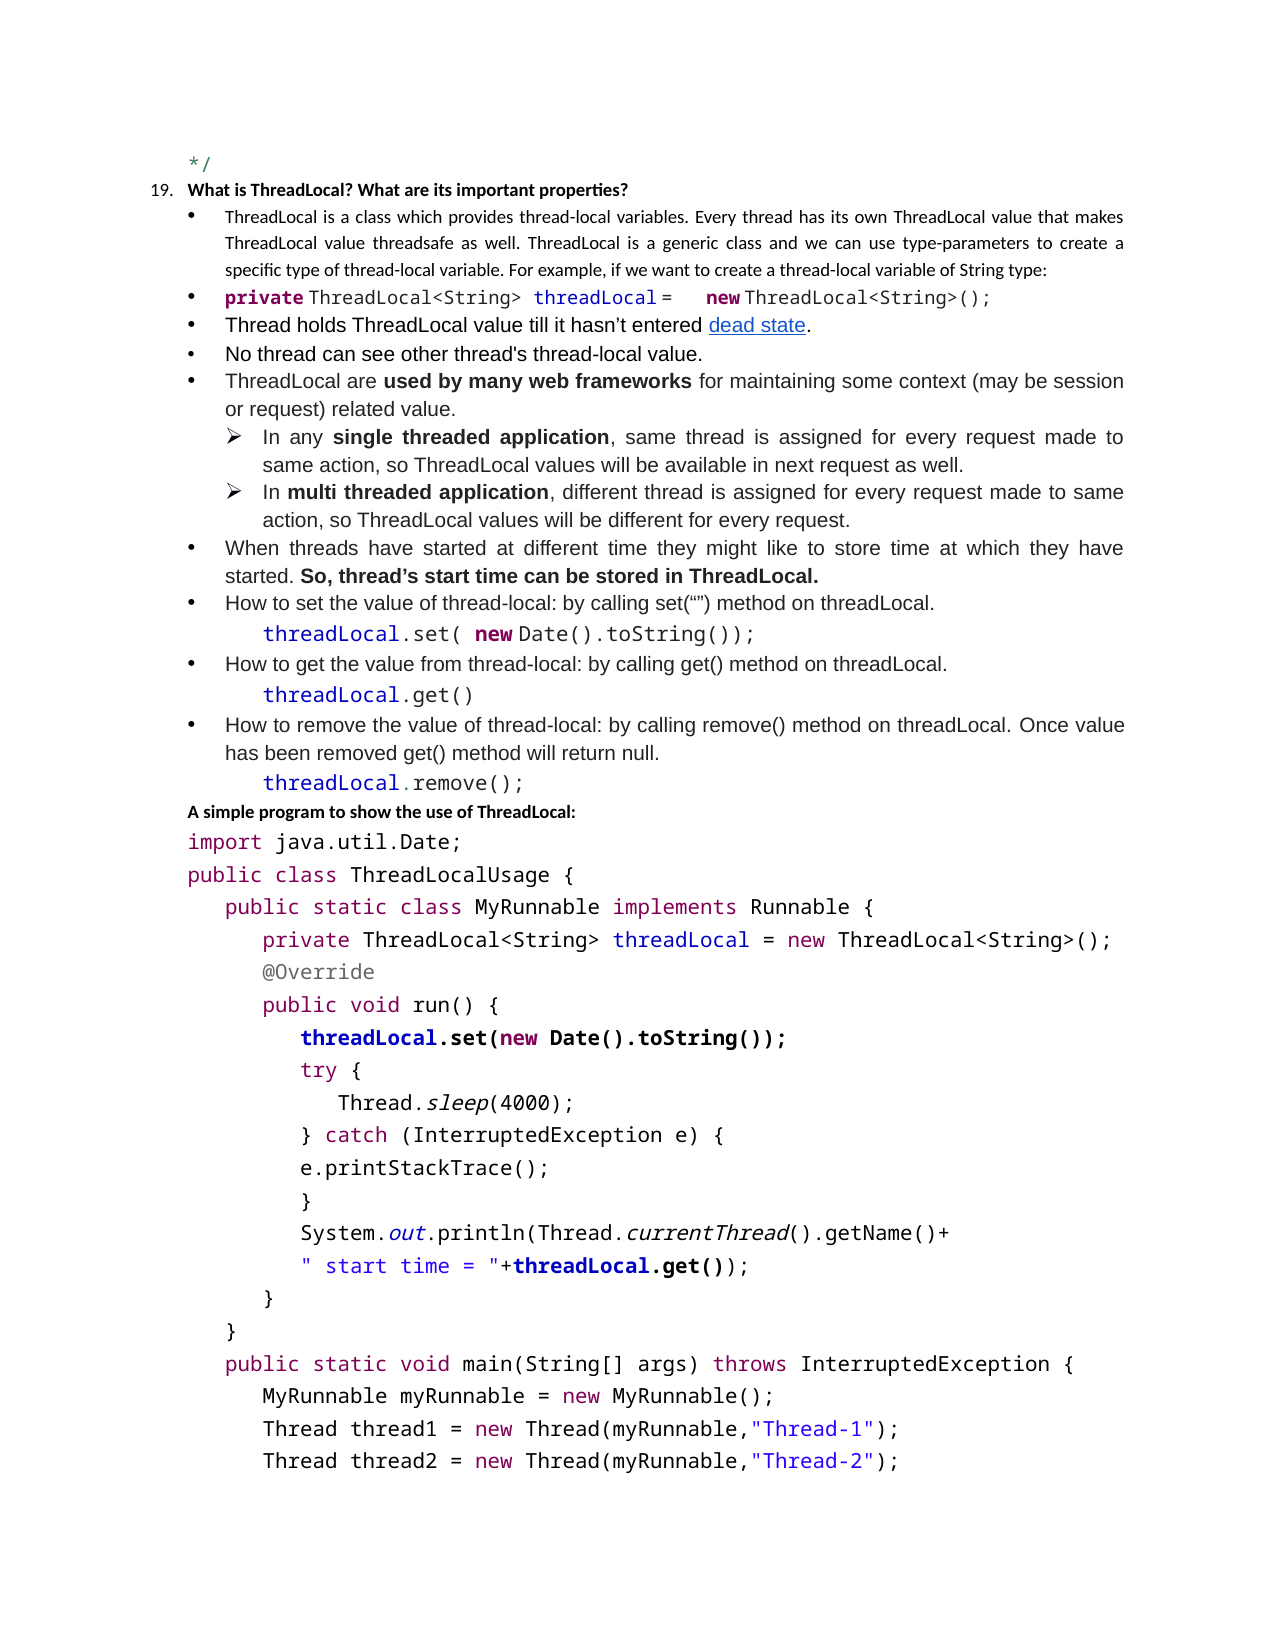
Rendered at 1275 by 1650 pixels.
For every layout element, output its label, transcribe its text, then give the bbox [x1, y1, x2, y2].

list System.out.println(Thread.currentThread().getName()+ [262, 1218, 1125, 1247]
list } catch (InterruptedException e) { [262, 1121, 1125, 1149]
list A simple program to show the use of ThreadLocal: [150, 801, 1125, 824]
list public static void main(String[] args) throws InterruptedException { [187, 1349, 1125, 1377]
list @Override [225, 957, 1125, 986]
list public static class MyRunnable implements Runnable { [187, 892, 1125, 921]
list private ThreadLocal<String> threadLocal = new ThreadLocal<String>(); [187, 284, 1125, 309]
list In any single threaded application, same thread is assigned for every request made to same action, so ThreadLocal values will be available in next request as well. [225, 424, 1125, 477]
list threadLocal.remove(); [225, 768, 1125, 797]
list public void run() { [225, 990, 1125, 1018]
list How to set the value of thread-local: by calling set(“”) method on threadLocal. [187, 591, 1125, 616]
list Thread thread1 = new Thread(myRunnable,"Thread-1"); [225, 1414, 1125, 1442]
list Thread.sleep(4000); [300, 1088, 1125, 1116]
list } [262, 1186, 1125, 1214]
list } [187, 1316, 1125, 1344]
list What is ThreadLocal? What are its important properties? [150, 178, 1125, 201]
list MyRunnable myRunnable = new MyRunnable(); [225, 1381, 1125, 1410]
list " start time = "+threadLocal.get()); [262, 1251, 1125, 1279]
list */ [150, 150, 1125, 178]
list How to remove the value of thread-local: by calling remove() method on threadLocal. Once value has been removed get() method will return null. [187, 713, 1125, 764]
list e.printStackTrace(); [262, 1153, 1125, 1182]
list ThreadLocal is a class which provides thread-local variables. Every thread has its own ThreadLocal value that makes ThreadLocal value threadsafe as well. ThreadLocal is a generic class and we can use type-parameters to create a specific type of thread-local variable. For example, if we want to create a thread-local variable of String type: [187, 205, 1125, 281]
list ThreadLocal are used by many web frameworks for maintaining some context (may be session or request) related value. [187, 369, 1125, 421]
list threadLocal.set( new Date().toString()); [225, 619, 1125, 648]
list When threads have started at different time they might like to store time at which they have started. So, thread’s start time can be stored in ThreadLocal. [187, 536, 1125, 588]
list In multi threaded application, different thread is assigned for every request made to same action, so ThreadLocal values will be different for every request. [225, 480, 1125, 532]
list No thread can see other thread's thread-local value. [187, 341, 1125, 366]
list Thread thread2 = new Thread(myRunnable,"Thread-2"); [225, 1447, 1125, 1475]
list Thread holds ThreadLocal value till it hasn’t entered dead state. [187, 313, 1125, 338]
list try { [262, 1055, 1125, 1084]
list } [225, 1283, 1125, 1312]
list public class ThreadLocalUsage { [150, 860, 1125, 888]
list How to get the value from thread-local: by calling get() method on threadLocal. [187, 652, 1125, 676]
list private ThreadLocal<String> threadLocal = new ThreadLocal<String>(); [225, 925, 1125, 953]
list import java.util.Date; [150, 827, 1125, 856]
list threadLocal.get() [225, 680, 1125, 708]
list threadLocal.set(new Date().toString()); [262, 1023, 1125, 1051]
